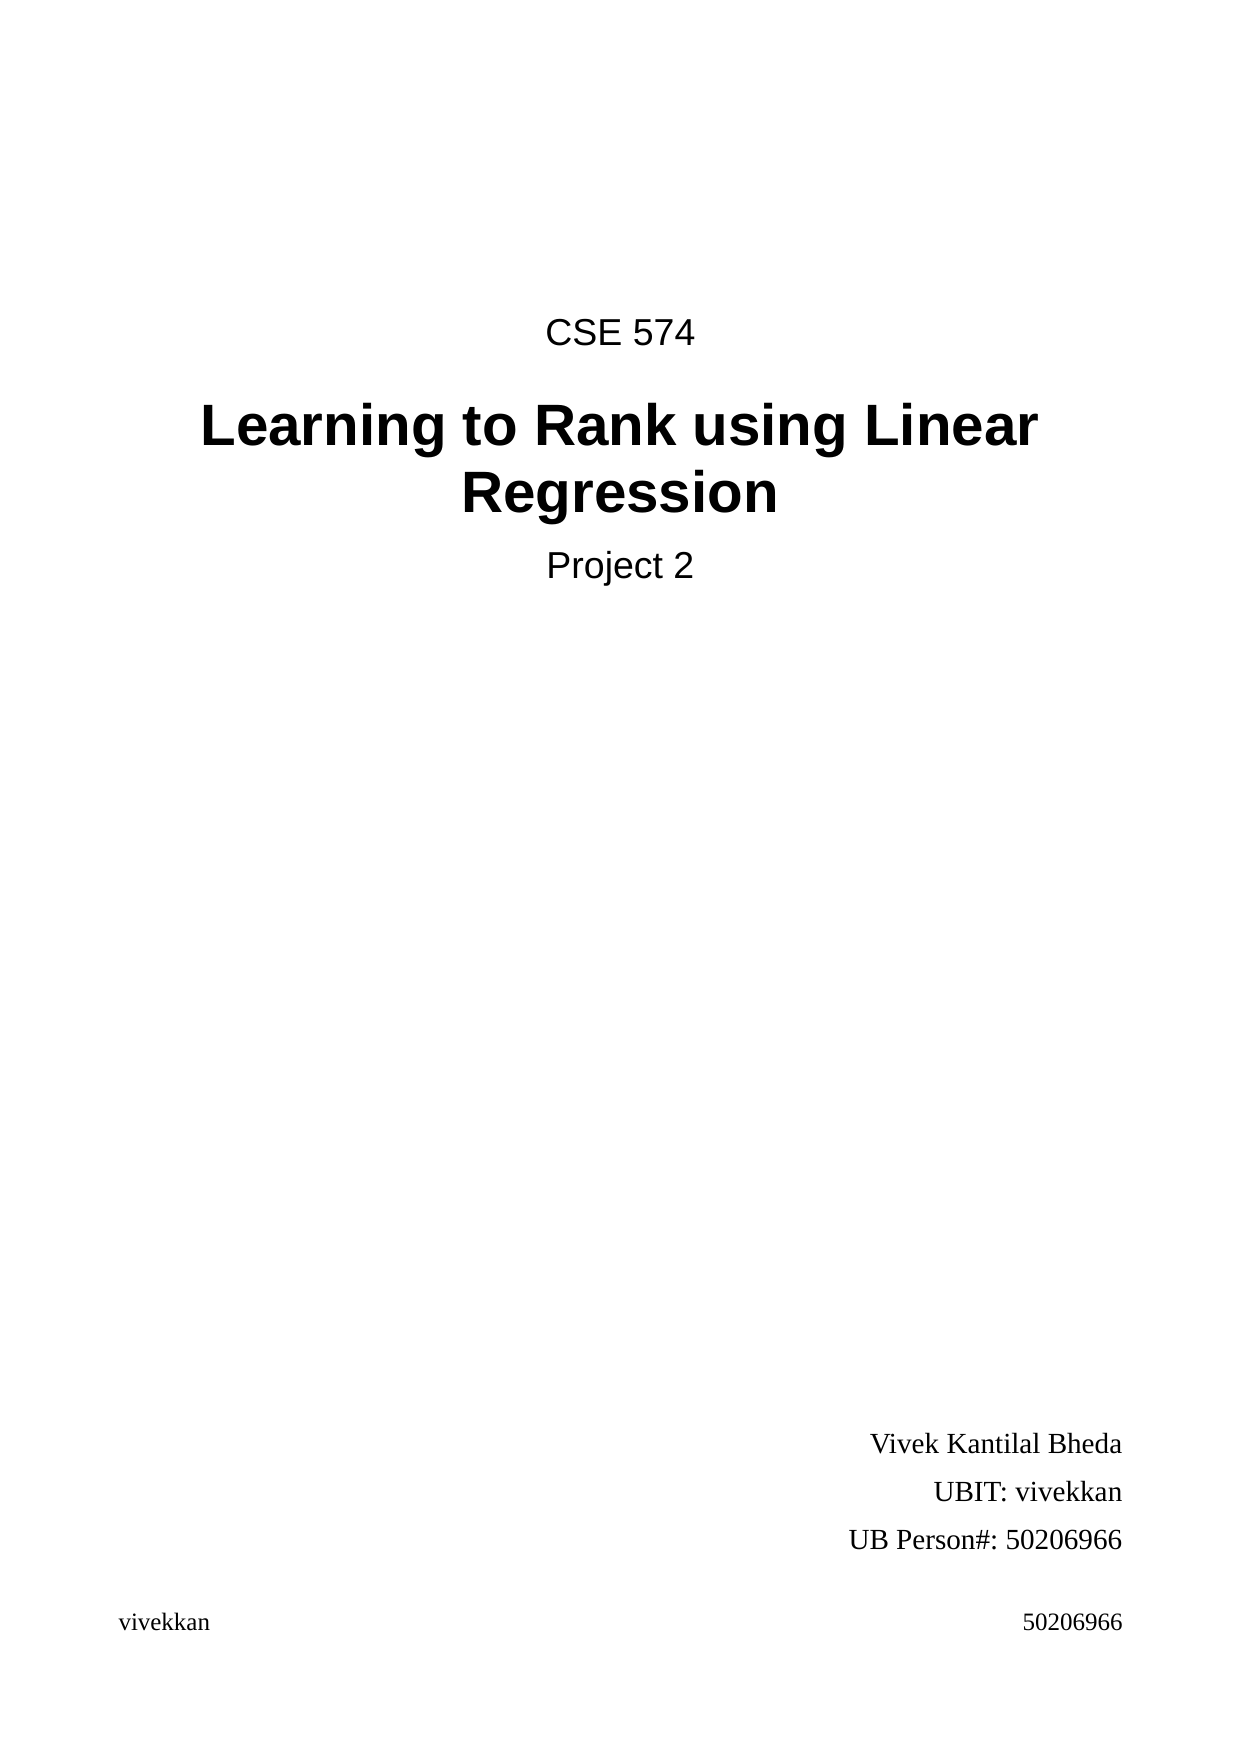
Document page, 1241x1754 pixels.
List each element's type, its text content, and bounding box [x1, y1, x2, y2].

text Vivek Kantilal Bheda [118, 1426, 1122, 1459]
title Learning to Rank using Linear Regression [118, 391, 1122, 525]
subtitle CSE 574 [118, 310, 1122, 353]
subtitle Project 2 [118, 543, 1122, 587]
text UBIT: vivekkan [118, 1474, 1122, 1507]
text UB Person#: 50206966 [118, 1522, 1122, 1556]
